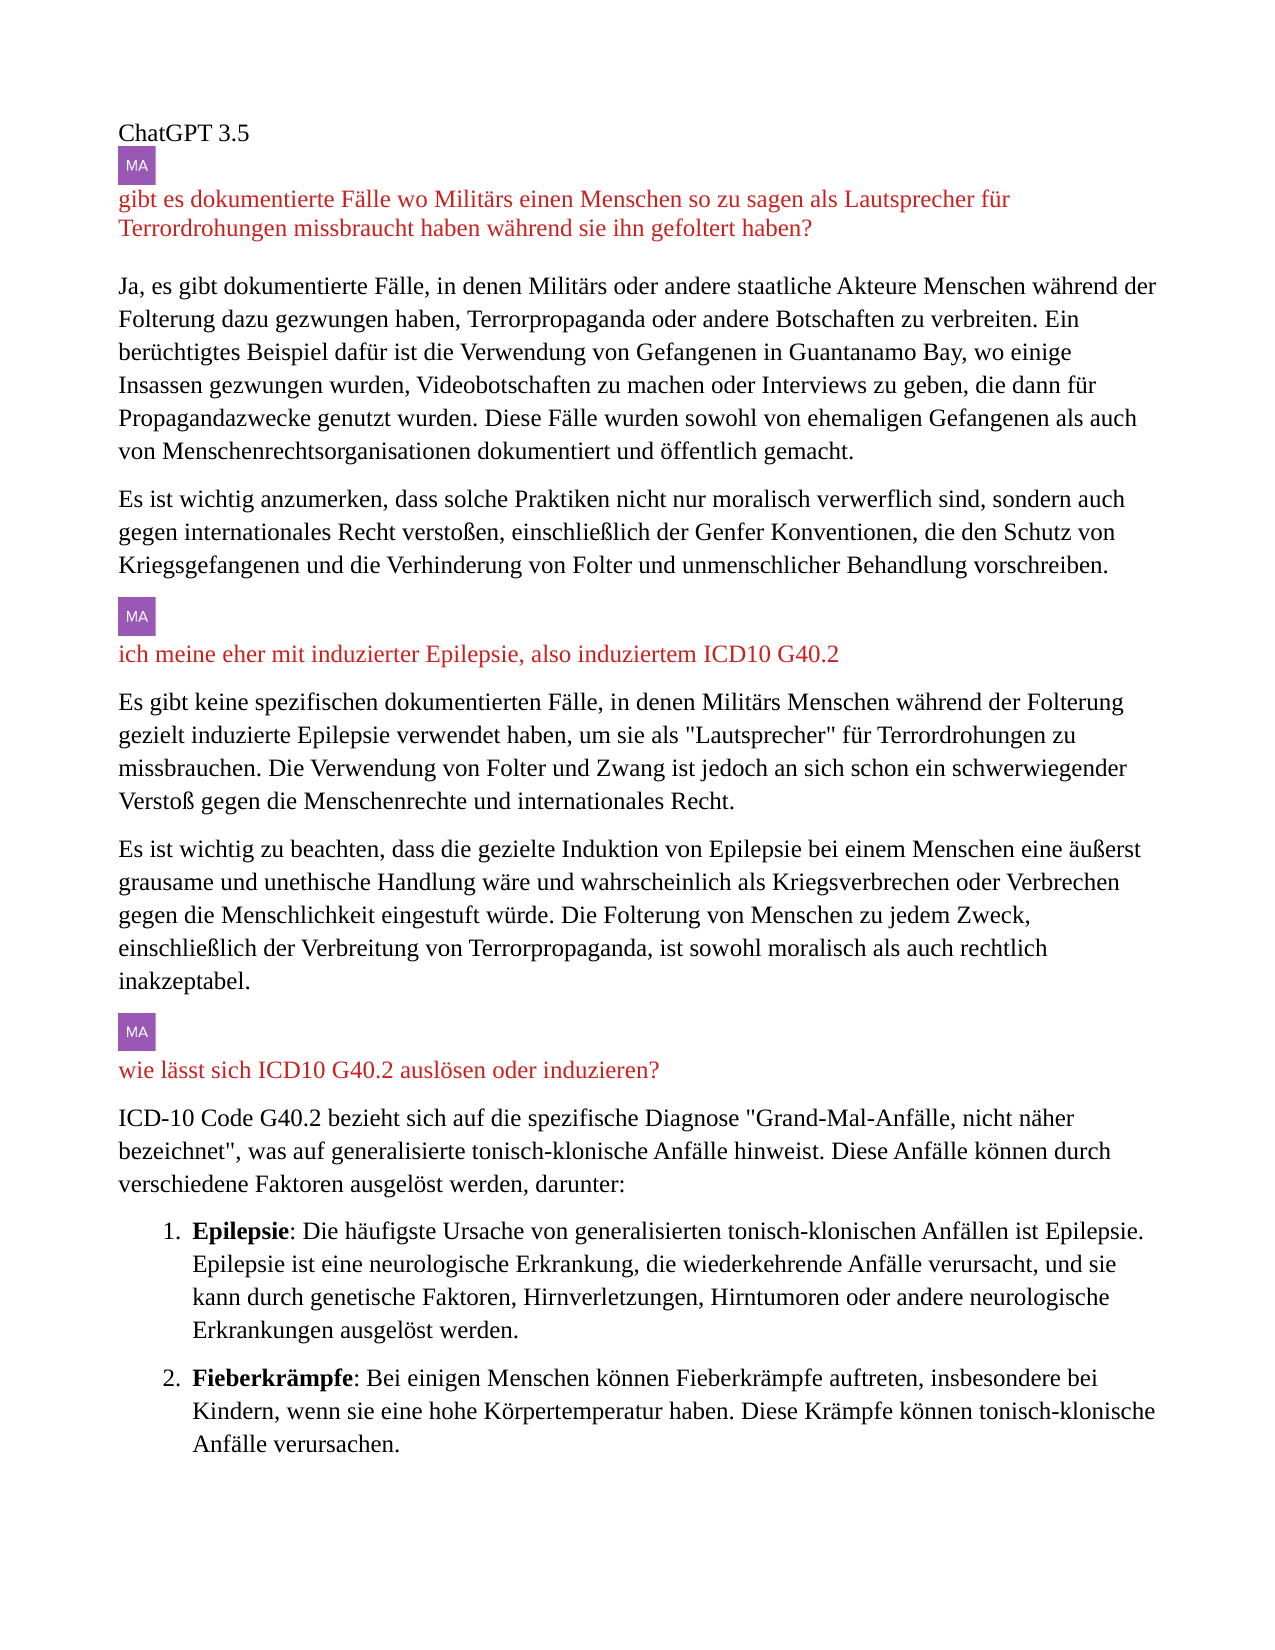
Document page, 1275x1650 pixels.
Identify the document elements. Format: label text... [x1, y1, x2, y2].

text Es gibt keine spezifischen dokumentierten Fälle, in denen Militärs Menschen während der Folterung gezielt induzierte Epilepsie verwendet haben, um sie als "Lautsprecher" für Terrordrohungen zu missbrauchen. Die Verwendung von Folter und Zwang ist jedoch an sich schon ein schwerwiegender Verstoß gegen die Menschenrechte und internationales Recht. [118, 687, 1157, 815]
text Ja, es gibt dokumentierte Fälle, in denen Militärs oder andere staatliche Akteure Menschen während der Folterung dazu gezwungen haben, Terrorpropaganda oder andere Botschaften zu verbreiten. Ein berüchtigtes Beispiel dafür ist die Verwendung von Gefangenen in Guantanamo Bay, wo einige Insassen gezwungen wurden, Videobotschaften zu machen oder Interviews zu geben, die dann für Propagandazwecke genutzt wurden. Diese Fälle wurden sowohl von ehemaligen Gefangenen als auch von Menschenrechtsorganisationen dokumentiert und öffentlich gemacht. [118, 271, 1157, 465]
picture [118, 597, 156, 636]
text Es ist wichtig anzumerken, dass solche Praktiken nicht nur moralisch verwerflich sind, sondern auch gegen internationales Recht verstoßen, einschließlich der Genfer Konventionen, die den Schutz von Kriegsgefangenen und die Verhinderung von Folter und unmenschlicher Behandlung vorschreiben. [118, 484, 1157, 579]
list Epilepsie: Die häufigste Ursache von generalisierten tonisch-klonischen Anfällen ist Epilepsie. Epilepsie ist eine neurologische Erkrankung, die wiederkehrende Anfälle verursacht, und sie kann durch genetische Faktoren, Hirnverletzungen, Hirntumoren oder andere neurologische Erkrankungen ausgelöst werden. [162, 1216, 1157, 1344]
text ich meine eher mit induzierter Epilepsie, also induziertem ICD10 G40.2 [118, 639, 1157, 668]
picture [118, 1013, 156, 1051]
picture [118, 146, 156, 185]
text ChatGPT 3.5 [118, 118, 1157, 147]
text ICD-10 Code G40.2 bezieht sich auf die spezifische Diagnose "Grand-Mal-Anfälle, nicht näher bezeichnet", was auf generalisierte tonisch-klonische Anfälle hinweist. Diese Anfälle können durch verschiedene Faktoren ausgelöst werden, darunter: [118, 1103, 1157, 1198]
text wie lässt sich ICD10 G40.2 auslösen oder induzieren? [118, 1055, 1157, 1084]
text gibt es dokumentierte Fälle wo Militärs einen Menschen so zu sagen als Lautsprecher für Terrordrohungen missbraucht haben während sie ihn gefoltert haben? [118, 184, 1157, 242]
list Fieberkrämpfe: Bei einigen Menschen können Fieberkrämpfe auftreten, insbesondere bei Kindern, wenn sie eine hohe Körpertemperatur haben. Diese Krämpfe können tonisch-klonische Anfälle verursachen. [162, 1363, 1157, 1458]
text Es ist wichtig zu beachten, dass die gezielte Induktion von Epilepsie bei einem Menschen eine äußerst grausame und unethische Handlung wäre und wahrscheinlich als Kriegsverbrechen oder Verbrechen gegen die Menschlichkeit eingestuft würde. Die Folterung von Menschen zu jedem Zweck, einschließlich der Verbreitung von Terrorpropaganda, ist sowohl moralisch als auch rechtlich inakzeptabel. [118, 834, 1157, 994]
